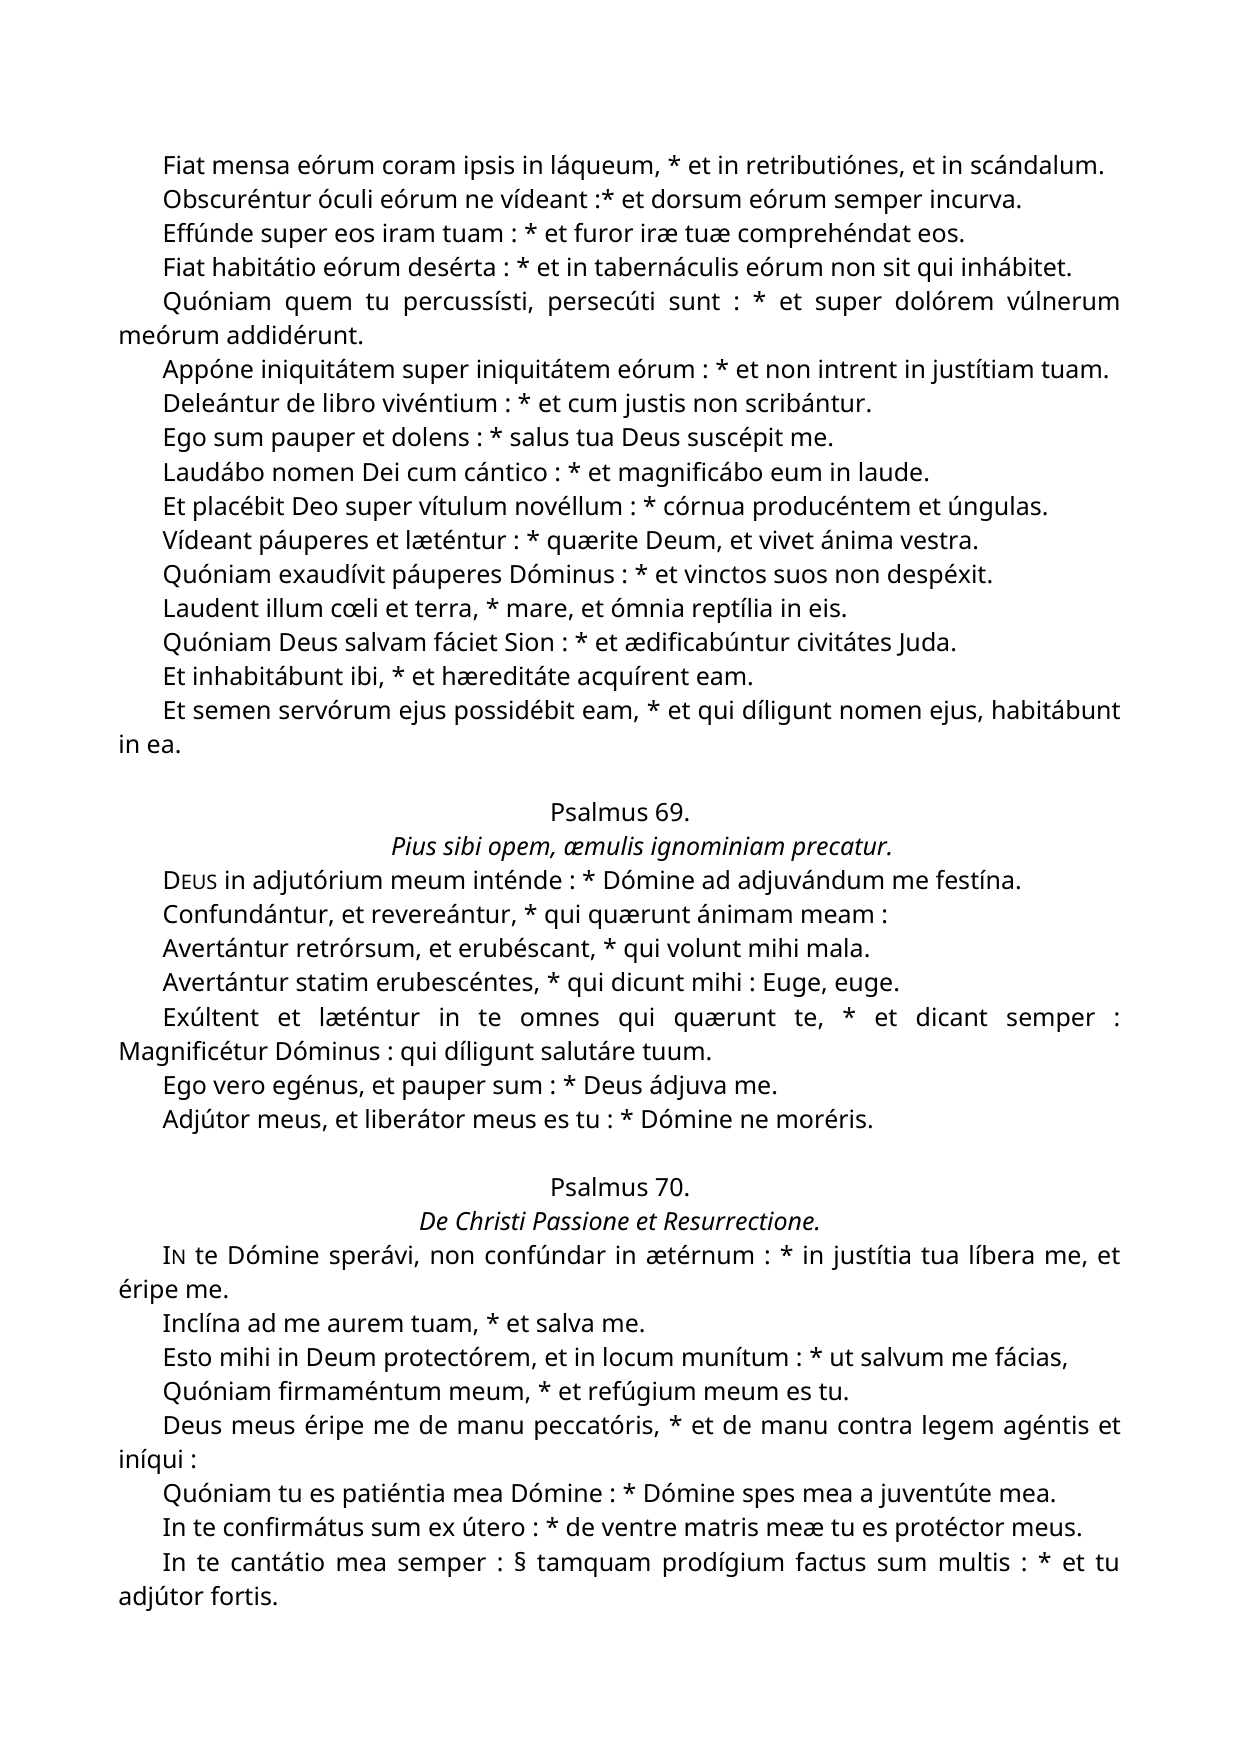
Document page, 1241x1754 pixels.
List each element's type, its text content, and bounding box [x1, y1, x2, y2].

text Appóne iniquitátem super iniquitátem eórum : * et non intrent in justítiam tuam. [118, 352, 1122, 386]
text Psalmus 69. [118, 795, 1122, 829]
text In te Dómine sperávi, non confúndar in ætérnum : * in justítia tua líbera me, et éripe me. [118, 1238, 1122, 1306]
text In te confirmátus sum ex útero : * de ventre matris meæ tu es protéctor meus. [118, 1510, 1122, 1544]
text Laudent illum cœli et terra, * mare, et ómnia reptília in eis. [118, 590, 1122, 624]
text Quóniam tu es patiéntia mea Dómine : * Dómine spes mea a juventúte mea. [118, 1476, 1122, 1510]
text Adjútor meus, et liberátor meus es tu : * Dómine ne moréris. [118, 1101, 1122, 1135]
text Psalmus 70. [118, 1169, 1122, 1203]
text Et placébit Deo super vítulum novéllum : * córnua producéntem et úngulas. [118, 488, 1122, 522]
text Et inhabitábunt ibi, * et hæreditáte acquírent eam. [118, 658, 1122, 693]
text Esto mihi in Deum protectórem, et in locum munítum : * ut salvum me fácias, [118, 1340, 1122, 1374]
text Fiat mensa eórum coram ipsis in láqueum, * et in retributiónes, et in scándalum. [118, 148, 1122, 182]
text Deleántur de libro vivéntium : * et cum justis non scribántur. [118, 386, 1122, 420]
text De Christi Passione et Resurrectione. [118, 1203, 1122, 1238]
text Quóniam exaudívit páuperes Dóminus : * et vinctos suos non despéxit. [118, 556, 1122, 590]
text Exúltent et læténtur in te omnes qui quærunt te, * et dicant semper : Magnificétur Dóminus : qui díligunt salutáre tuum. [118, 999, 1122, 1067]
text Fiat habitátio eórum desérta : * et in tabernáculis eórum non sit qui inhábitet. [118, 250, 1122, 284]
text Deus in adjutórium meum inténde : * Dómine ad adjuvándum me festína. [118, 863, 1122, 897]
text Avertántur retrórsum, et erubéscant, * qui volunt mihi mala. [118, 931, 1122, 965]
text Et semen servórum ejus possidébit eam, * et qui díligunt nomen ejus, habitábunt in ea. [118, 693, 1122, 761]
text Inclína ad me aurem tuam, * et salva me. [118, 1306, 1122, 1340]
text Obscuréntur óculi eórum ne vídeant :* et dorsum eórum semper incurva. [118, 182, 1122, 216]
text Pius sibi opem, æmulis ignominiam precatur. [118, 829, 1122, 863]
text Vídeant páuperes et læténtur : * quærite Deum, et vivet ánima vestra. [118, 522, 1122, 556]
text Quóniam firmaméntum meum, * et refúgium meum es tu. [118, 1374, 1122, 1408]
text Ego sum pauper et dolens : * salus tua Deus suscépit me. [118, 420, 1122, 454]
text Quóniam quem tu percussísti, persecúti sunt : * et super dolórem vúlnerum meórum addidérunt. [118, 284, 1122, 352]
text In te cantátio mea semper : § tamquam prodígium factus sum multis : * et tu adjútor fortis. [118, 1544, 1122, 1612]
text Deus meus éripe me de manu peccatóris, * et de manu contra legem agéntis et iníqui : [118, 1408, 1122, 1476]
text Avertántur statim erubescéntes, * qui dicunt mihi : Euge, euge. [118, 965, 1122, 999]
text Ego vero egénus, et pauper sum : * Deus ádjuva me. [118, 1067, 1122, 1101]
text Laudábo nomen Dei cum cántico : * et magnificábo eum in laude. [118, 454, 1122, 488]
text Effúnde super eos iram tuam : * et furor iræ tuæ comprehéndat eos. [118, 216, 1122, 250]
text Confundántur, et revereántur, * qui quærunt ánimam meam : [118, 897, 1122, 931]
text Quóniam Deus salvam fáciet Sion : * et ædificabúntur civitátes Juda. [118, 624, 1122, 658]
